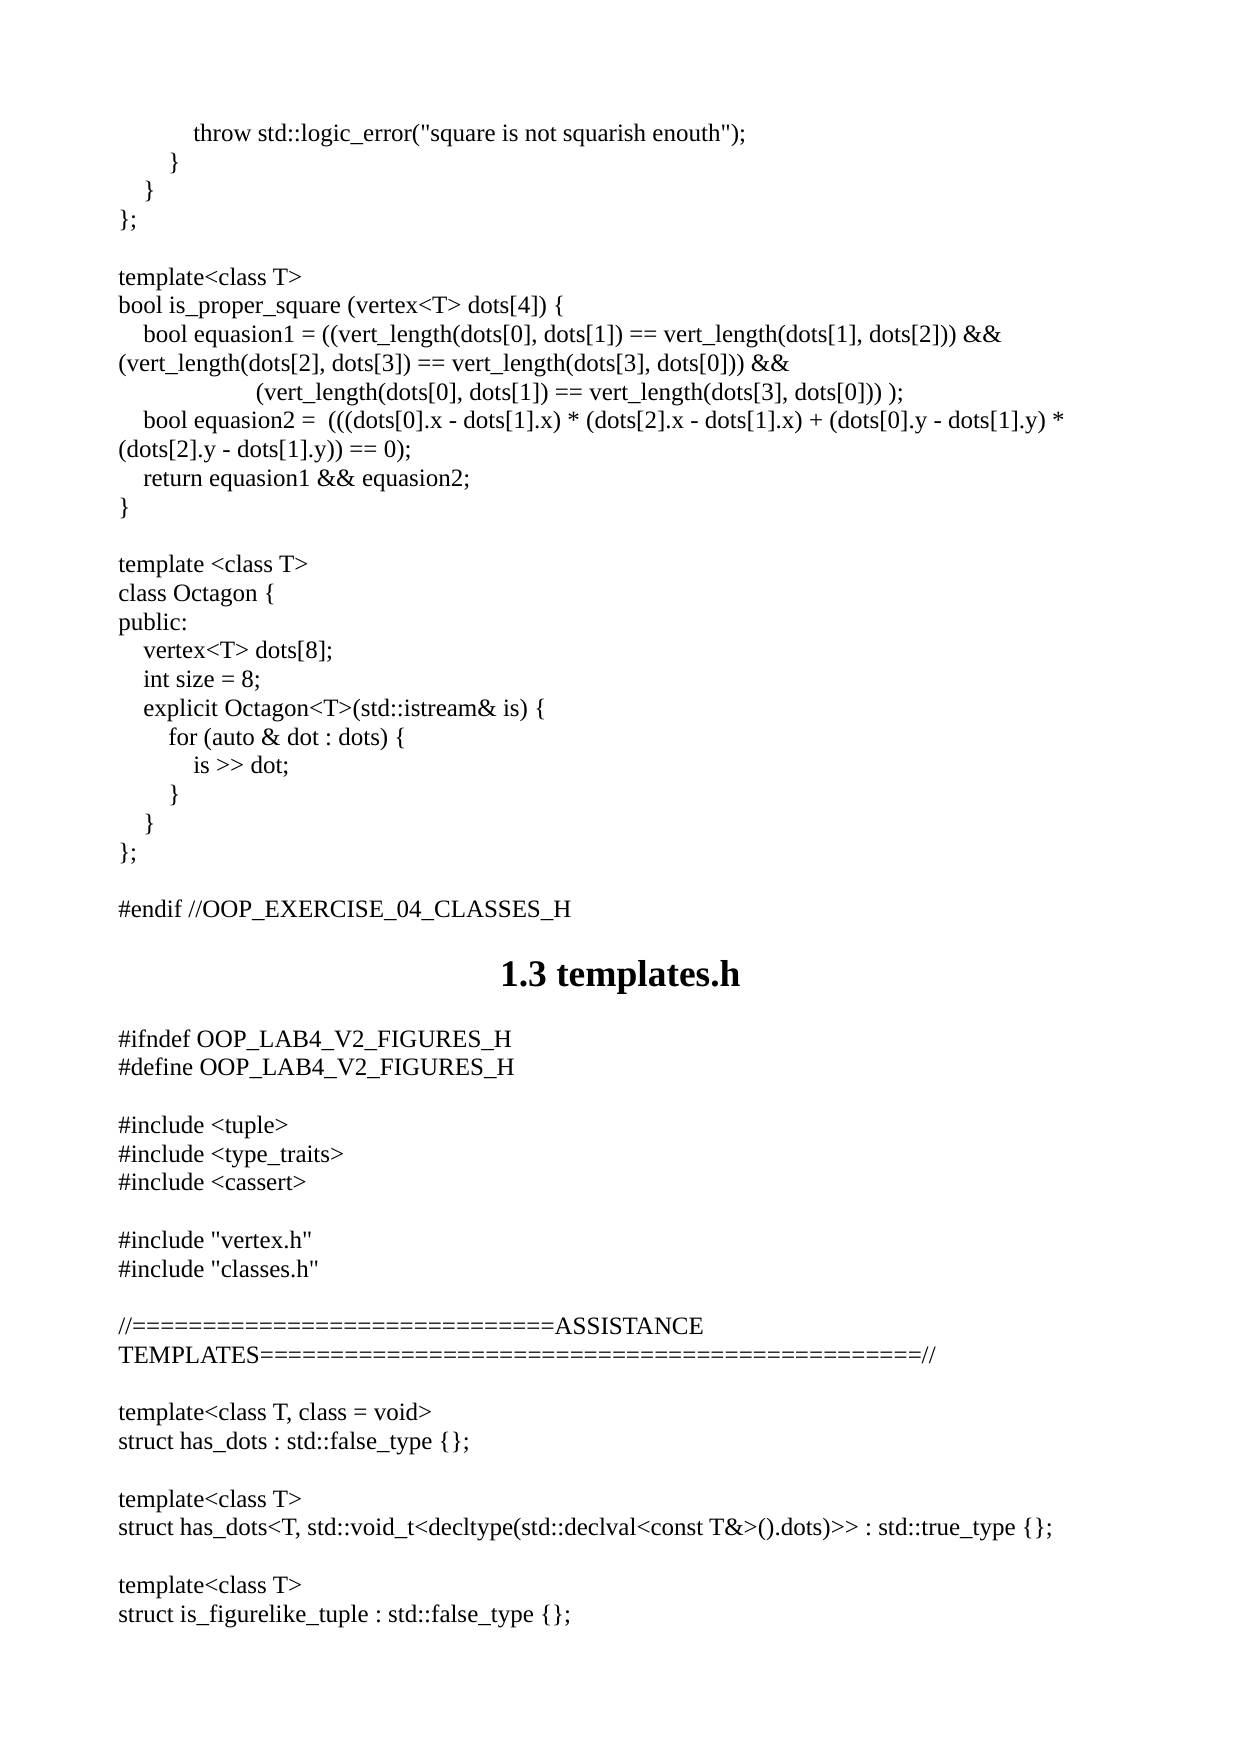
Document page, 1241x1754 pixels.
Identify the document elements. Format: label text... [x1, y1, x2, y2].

text #include <tuple> [118, 1110, 1122, 1139]
text template<class T, class = void> [118, 1397, 1122, 1426]
text return equasion1 && equasion2; [118, 463, 1122, 492]
text } [118, 492, 1122, 521]
text }; [118, 837, 1122, 866]
text template<class T> [118, 1484, 1122, 1512]
text template<class T> [118, 262, 1122, 291]
text (vert_length(dots[0], dots[1]) == vert_length(dots[3], dots[0])) ); [118, 377, 1122, 406]
text //==============================ASSISTANCE TEMPLATES===============================================// [118, 1311, 1122, 1369]
text class Octagon { [118, 578, 1122, 607]
text #include <type_traits> [118, 1139, 1122, 1167]
text public: [118, 607, 1122, 636]
text template <class T> [118, 549, 1122, 578]
text template<class T> [118, 1570, 1122, 1599]
text #include <cassert> [118, 1167, 1122, 1196]
text bool equasion1 = ((vert_length(dots[0], dots[1]) == vert_length(dots[1], dots[2])) && (vert_length(dots[2], dots[3]) == vert_length(dots[3], dots[0])) && [118, 319, 1122, 377]
text struct has_dots : std::false_type {}; [118, 1426, 1122, 1455]
text 1.3 templates.h [118, 952, 1122, 995]
text } [118, 779, 1122, 808]
text int size = 8; [118, 664, 1122, 693]
text }; [118, 204, 1122, 233]
text throw std::logic_error("square is not squarish enouth"); [118, 118, 1122, 147]
text #include "classes.h" [118, 1254, 1122, 1282]
text #define OOP_LAB4_V2_FIGURES_H [118, 1052, 1122, 1081]
text explicit Octagon<T>(std::istream& is) { [118, 693, 1122, 722]
text #ifndef OOP_LAB4_V2_FIGURES_H [118, 1024, 1122, 1052]
text #endif //OOP_EXERCISE_04_CLASSES_H [118, 894, 1122, 923]
text bool equasion2 = (((dots[0].x - dots[1].x) * (dots[2].x - dots[1].x) + (dots[0].y - dots[1].y) * (dots[2].y - dots[1].y)) == 0); [118, 406, 1122, 463]
text #include "vertex.h" [118, 1225, 1122, 1254]
text bool is_proper_square (vertex<T> dots[4]) { [118, 291, 1122, 319]
text struct is_figurelike_tuple : std::false_type {}; [118, 1599, 1122, 1627]
text is >> dot; [118, 751, 1122, 779]
text } [118, 176, 1122, 204]
text for (auto & dot : dots) { [118, 722, 1122, 751]
text } [118, 808, 1122, 837]
text struct has_dots<T, std::void_t<decltype(std::declval<const T&>().dots)>> : std::true_type {}; [118, 1512, 1122, 1541]
text vertex<T> dots[8]; [118, 636, 1122, 664]
text } [118, 147, 1122, 176]
